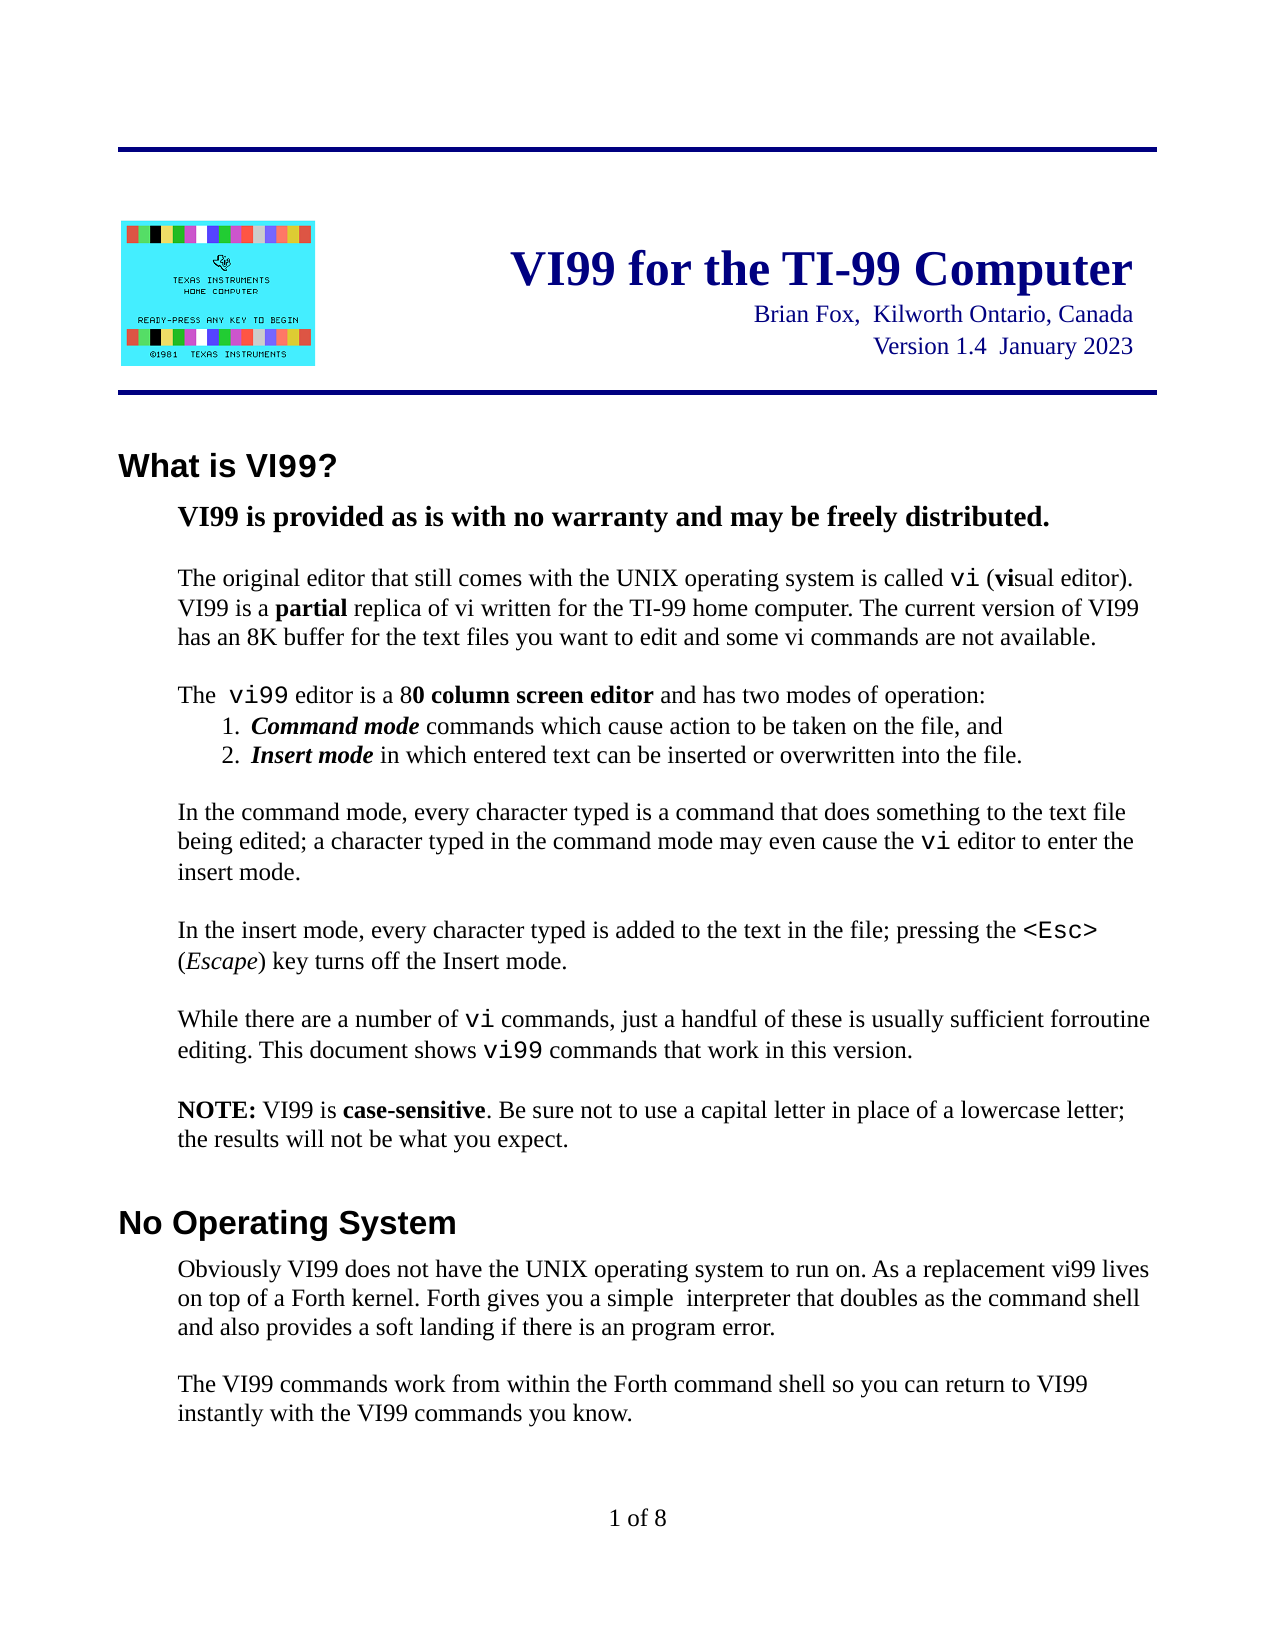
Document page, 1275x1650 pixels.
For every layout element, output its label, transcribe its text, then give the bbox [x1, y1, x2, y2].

table_header [118, 210, 320, 376]
picture [121, 220, 316, 366]
list The original editor that still comes with the UNIX operating system is called vi (visual editor). VI99 is a partial replica of vi written for the TI-99 home computer. The current version of VI99 has an 8K buffer for the text files you want to edit and some vi commands are not available. [177, 563, 1157, 651]
list VI99 is provided as is with no warranty and may be freely distributed. [177, 499, 1157, 533]
list Command mode commands which cause action to be taken on the file, and [221, 711, 1157, 740]
list NOTE: VI99 is case-sensitive. Be sure not to use a capital letter in place of a lowercase letter; the results will not be what you expect. [177, 1096, 1157, 1153]
text Obviously VI99 does not have the UNIX operating system to run on. As a replacement vi99 lives on top of a Forth kernel. Forth gives you a simple interpreter that doubles as the command shell and also provides a soft landing if there is an program error. [177, 1254, 1157, 1341]
subtitle No Operating System [118, 1203, 1157, 1242]
subtitle What is VI99? [118, 446, 1157, 487]
text The VI99 commands work from within the Forth command shell so you can return to VI99 instantly with the VI99 commands you know. [177, 1369, 1157, 1427]
list The vi99 editor is a 80 column screen editor and has two modes of operation: [177, 680, 1157, 711]
list Insert mode in which entered text can be inserted or overwritten into the file. [221, 740, 1157, 797]
list In the insert mode, every character typed is added to the text in the file; pressing the <Esc> (Escape) key turns off the Insert mode. [177, 915, 1157, 975]
table_header VI99 for the TI-99 Computer Brian Fox, Kilworth Ontario, Canada Version 1.4 January 2023 [320, 210, 1136, 376]
list While there are a number of vi commands, just a handful of these is usually sufficient forroutine editing. This document shows vi99 commands that work in this version. [177, 1004, 1157, 1066]
list In the command mode, every character typed is a command that does something to the text file being edited; a character typed in the command mode may even cause the vi editor to enter the insert mode. [177, 797, 1157, 886]
